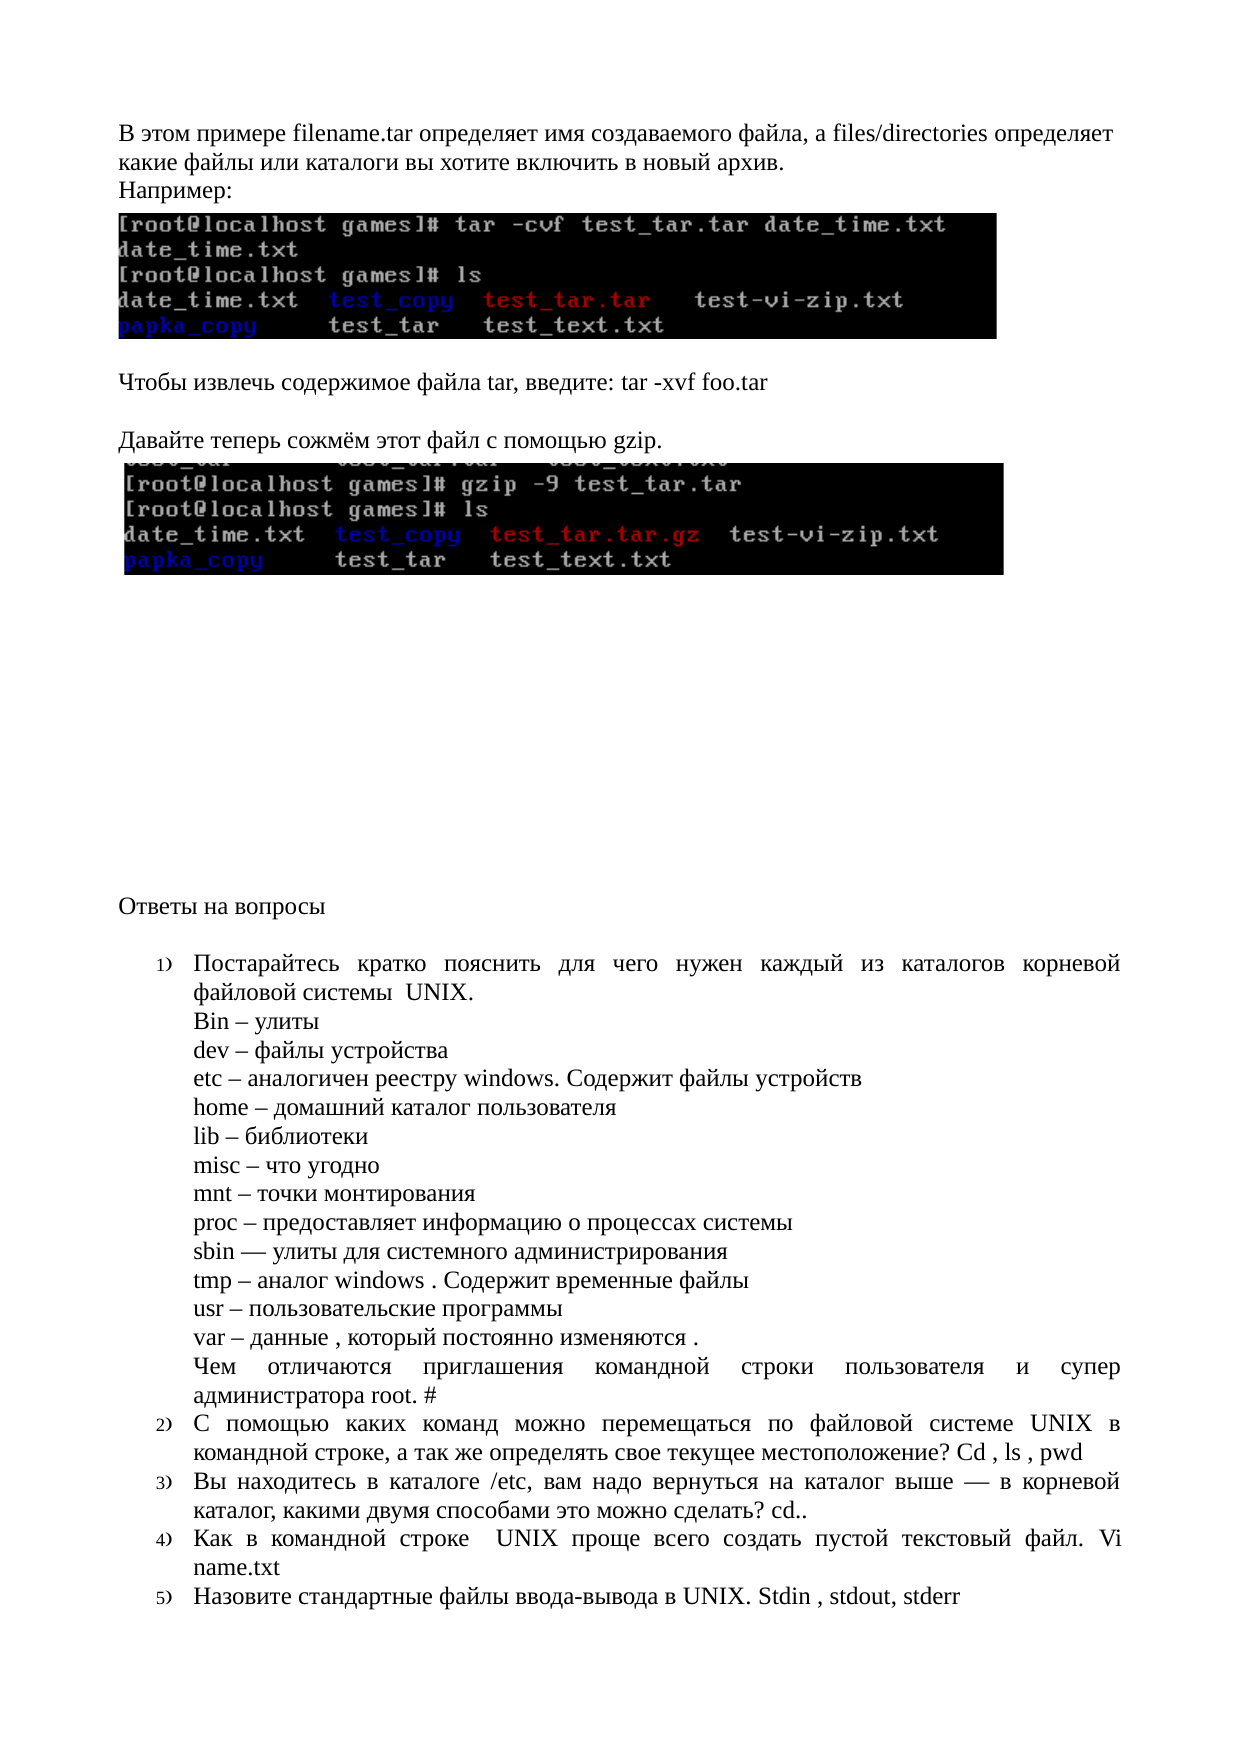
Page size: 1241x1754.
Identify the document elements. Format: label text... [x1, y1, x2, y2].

text Например: [118, 176, 1122, 204]
list tmp – аналог windows . Содержит временные файлы [156, 1265, 1122, 1293]
text Ответы на вопросы [118, 891, 1122, 920]
list Bin – улиты [156, 1006, 1122, 1035]
list С помощью каких команд можно перемещаться по файловой системе UNIX в командной строке, а так же определять свое текущее местоположение? Cd , ls , pwd [156, 1408, 1122, 1466]
list mnt – точки монтирования [156, 1178, 1122, 1207]
list usr – пользовательские программы [156, 1293, 1122, 1322]
list Как в командной строке UNIX проще всего создать пустой текстовый файл. Vi name.txt [156, 1523, 1122, 1581]
list dev – файлы устройства [156, 1035, 1122, 1063]
list Постарайтесь кратко пояснить для чего нужен каждый из каталогов корневой файловой системы UNIX. [156, 948, 1122, 1006]
list Чем отличаются приглашения командной строки пользователя и супер администратора root. # [156, 1351, 1122, 1408]
list sbin — улиты для системного администрирования [156, 1236, 1122, 1265]
list Назовите стандартные файлы ввода-вывода в UNIX. Stdin , stdout, stderr [156, 1581, 1122, 1610]
list lib – библиотеки [156, 1121, 1122, 1150]
text Давайте теперь сожмём этот файл с помощью gzip. [118, 425, 1122, 454]
list Вы находитесь в каталоге /etc, вам надо вернуться на каталог выше — в корневой каталог, какими двумя способами это можно сделать? cd.. [156, 1466, 1122, 1523]
list var – данные , который постоянно изменяются . [156, 1322, 1122, 1351]
picture [123, 463, 1004, 575]
list home – домашний каталог пользователя [156, 1092, 1122, 1121]
picture [118, 213, 997, 339]
list misc – что угодно [156, 1150, 1122, 1178]
list proc – предоставляет информацию о процессах системы [156, 1207, 1122, 1236]
text Чтобы извлечь содержимое файла tar, введите: tar -xvf foo.tar [118, 367, 1122, 396]
text В этом примере filename.tar определяет имя создаваемого файла, а files/directories определяет какие файлы или каталоги вы хотите включить в новый архив. [118, 118, 1122, 176]
list etc – аналогичен реестру windows. Содержит файлы устройств [156, 1063, 1122, 1092]
